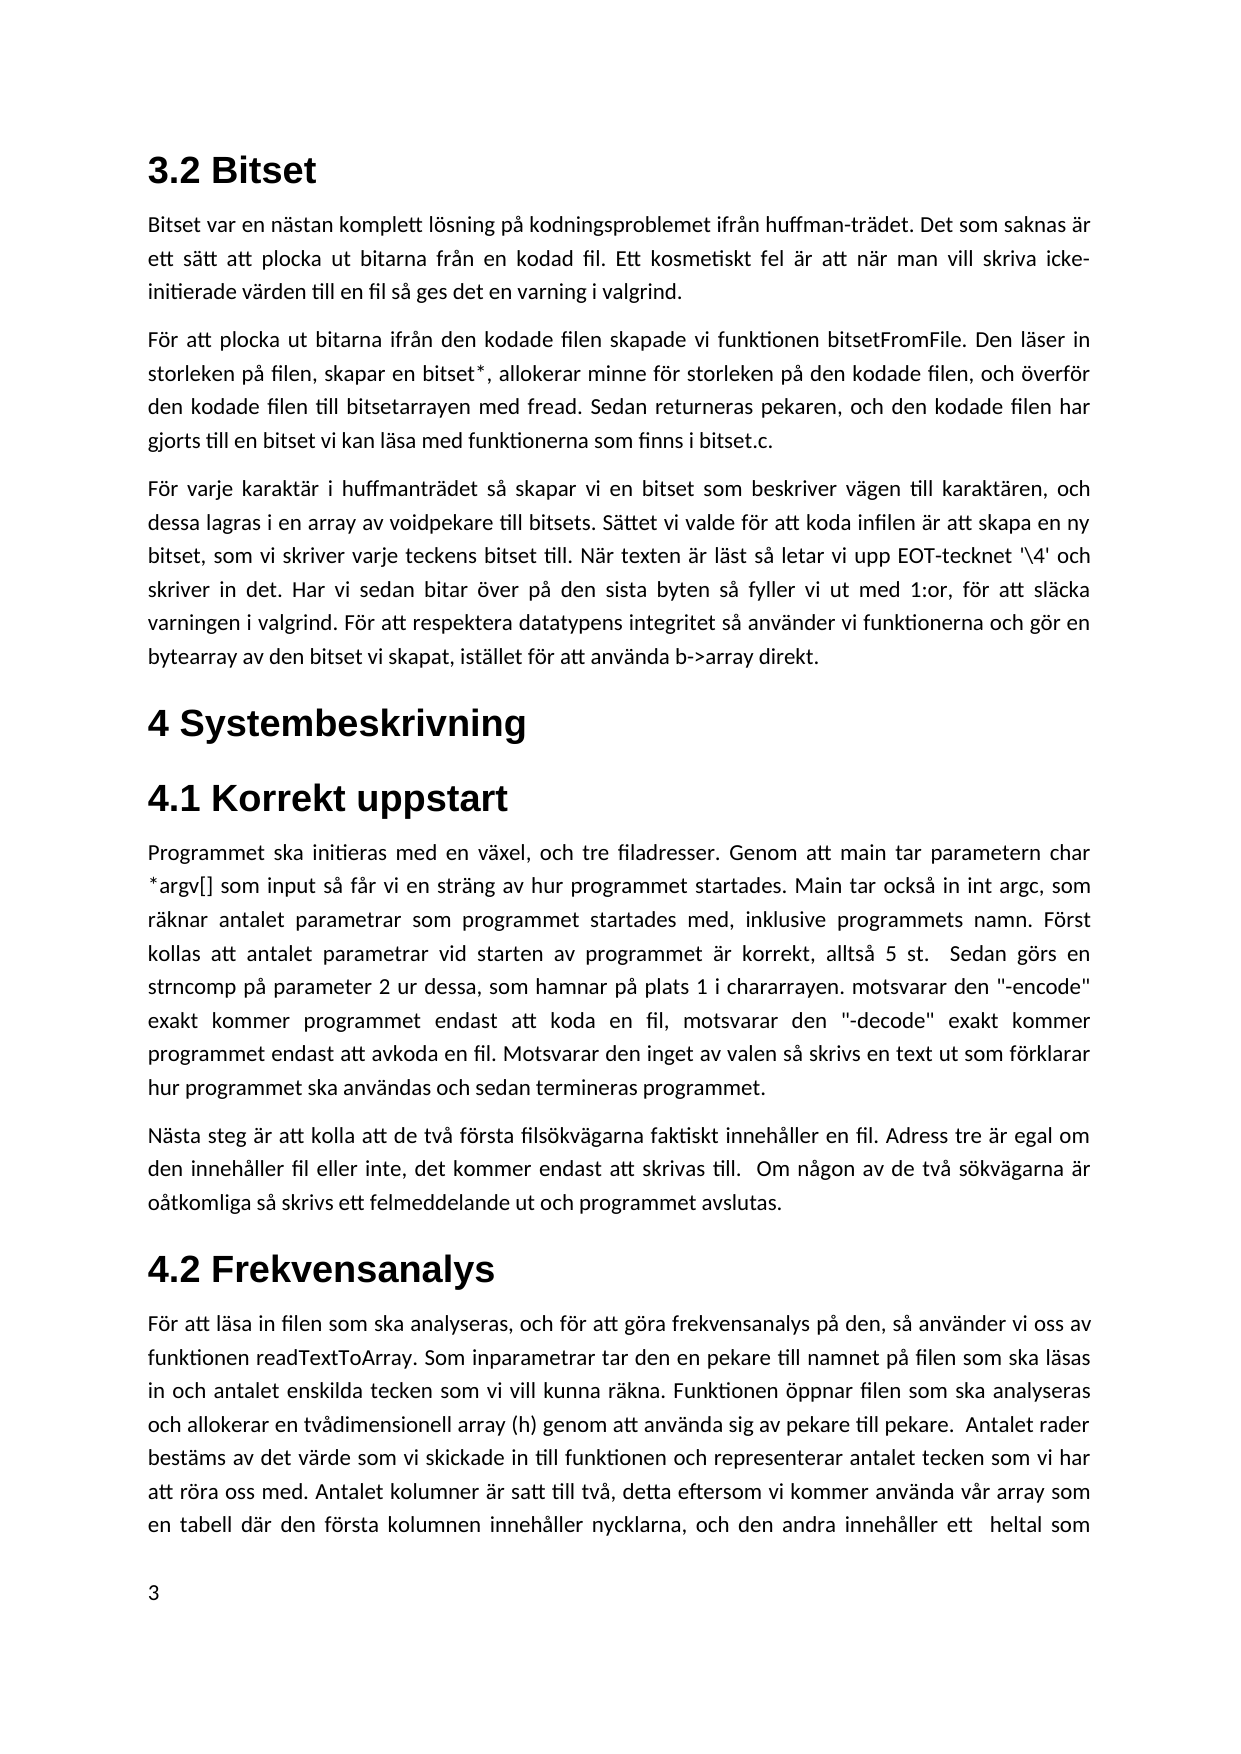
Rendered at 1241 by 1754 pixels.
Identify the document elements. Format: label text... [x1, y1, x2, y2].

text Bitset var en nästan komplett lösning på kodningsproblemet ifrån huffman-trädet. Det som saknas är ett sätt att plocka ut bitarna från en kodad fil. Ett kosmetiskt fel är att när man vill skriva icke-initierade värden till en fil så ges det en varning i valgrind. [148, 210, 1093, 305]
subtitle 4.2 Frekvensanalys [148, 1247, 1093, 1290]
text För varje karaktär i huffmanträdet så skapar vi en bitset som beskriver vägen till karaktären, och dessa lagras i en array av voidpekare till bitsets. Sättet vi valde för att koda infilen är att skapa en ny bitset, som vi skriver varje teckens bitset till. När texten är läst så letar vi upp EOT-tecknet '\4' och skriver in det. Har vi sedan bitar över på den sista byten så fyller vi ut med 1:or, för att släcka varningen i valgrind. För att respektera datatypens integritet så använder vi funktionerna och gör en bytearray av den bitset vi skapat, istället för att använda b->array direkt. [148, 474, 1093, 670]
subtitle 4.1 Korrekt uppstart [148, 776, 1093, 819]
subtitle 3.2 Bitset [148, 148, 1093, 191]
text Nästa steg är att kolla att de två första filsökvägarna faktiskt innehåller en fil. Adress tre är egal om den innehåller fil eller inte, det kommer endast att skrivas till. Om någon av de två sökvägarna är oåtkomliga så skrivs ett felmeddelande ut och programmet avslutas. [148, 1121, 1093, 1216]
subtitle 4 Systembeskrivning [148, 700, 1093, 744]
text Programmet ska initieras med en växel, och tre filadresser. Genom att main tar parametern char *argv[] som input så får vi en sträng av hur programmet startades. Main tar också in int argc, som räknar antalet parametrar som programmet startades med, inklusive programmets namn. Först kollas att antalet parametrar vid starten av programmet är korrekt, alltså 5 st. Sedan görs en strncomp på parameter 2 ur dessa, som hamnar på plats 1 i chararrayen. motsvarar den "-encode" exakt kommer programmet endast att koda en fil, motsvarar den "-decode" exakt kommer programmet endast att avkoda en fil. Motsvarar den inget av valen så skrivs en text ut som förklarar hur programmet ska användas och sedan termineras programmet. [148, 838, 1093, 1101]
text För att plocka ut bitarna ifrån den kodade filen skapade vi funktionen bitsetFromFile. Den läser in storleken på filen, skapar en bitset*, allokerar minne för storleken på den kodade filen, och överför den kodade filen till bitsetarrayen med fread. Sedan returneras pekaren, och den kodade filen har gjorts till en bitset vi kan läsa med funktionerna som finns i bitset.c. [148, 325, 1093, 454]
text För att läsa in filen som ska analyseras, och för att göra frekvensanalys på den, så använder vi oss av funktionen readTextToArray. Som inparametrar tar den en pekare till namnet på filen som ska läsas in och antalet enskilda tecken som vi vill kunna räkna. Funktionen öppnar filen som ska analyseras och allokerar en tvådimensionell array (h) genom att använda sig av pekare till pekare. Antalet rader bestäms av det värde som vi skickade in till funktionen och representerar antalet tecken som vi har att röra oss med. Antalet kolumner är satt till två, detta eftersom vi kommer använda vår array som en tabell där den första kolumnen innehåller nycklarna, och den andra innehåller ett heltal som [148, 1309, 1093, 1538]
